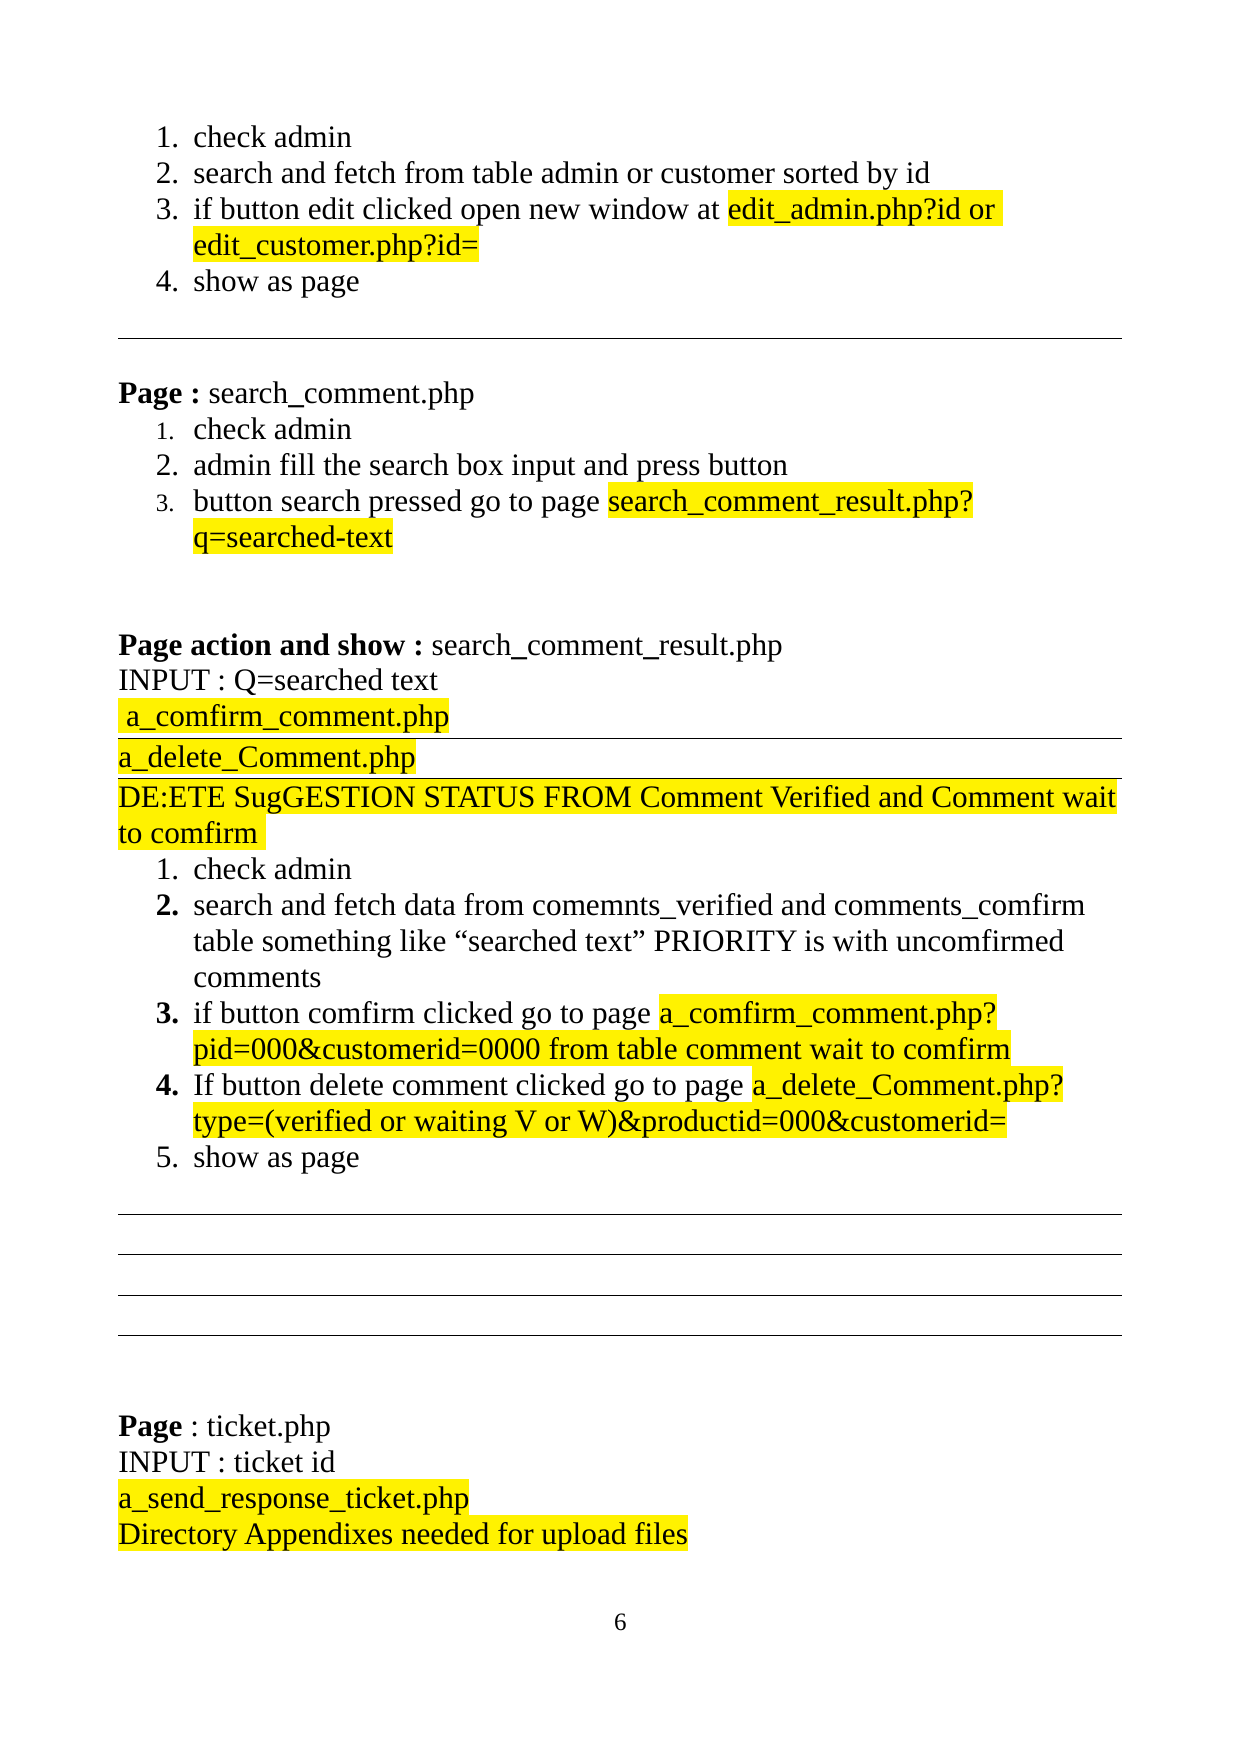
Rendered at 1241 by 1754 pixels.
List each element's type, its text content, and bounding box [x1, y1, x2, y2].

list if button edit clicked open new window at edit_admin.php?id or edit_customer.php?id= [156, 190, 1122, 262]
text INPUT : ticket id [118, 1443, 1122, 1479]
text Page action and show : search_comment_result.php [118, 626, 1122, 662]
text DE:ETE SugGESTION STATUS FROM Comment Verified and Comment wait to comfirm [118, 779, 1122, 850]
text a_comfirm_comment.php [118, 698, 1122, 738]
list admin fill the search box input and press button [156, 446, 1122, 482]
list check admin [156, 118, 1122, 154]
text Page : ticket.php [118, 1407, 1122, 1443]
list button search pressed go to page search_comment_result.php?q=searched-text [156, 482, 1122, 554]
text INPUT : Q=searched text [118, 662, 1122, 698]
list check admin [156, 410, 1122, 446]
list check admin [156, 850, 1122, 886]
list show as page [156, 262, 1122, 298]
text a_send_response_ticket.php [118, 1479, 1122, 1515]
list show as page [156, 1138, 1122, 1174]
text a_delete_Comment.php [118, 739, 1122, 778]
list search and fetch data from comemnts_verified and comments_comfirm table something like “searched text” PRIORITY is with uncomfirmed comments [156, 886, 1122, 994]
list If button delete comment clicked go to page a_delete_Comment.php?type=(verified or waiting V or W)&productid=000&customerid= [156, 1066, 1122, 1138]
text Page : search_comment.php [118, 374, 1122, 410]
text Directory Appendixes needed for upload files [118, 1515, 1122, 1551]
list if button comfirm clicked go to page a_comfirm_comment.php?pid=000&customerid=0000 from table comment wait to comfirm [156, 994, 1122, 1066]
list search and fetch from table admin or customer sorted by id [156, 154, 1122, 190]
